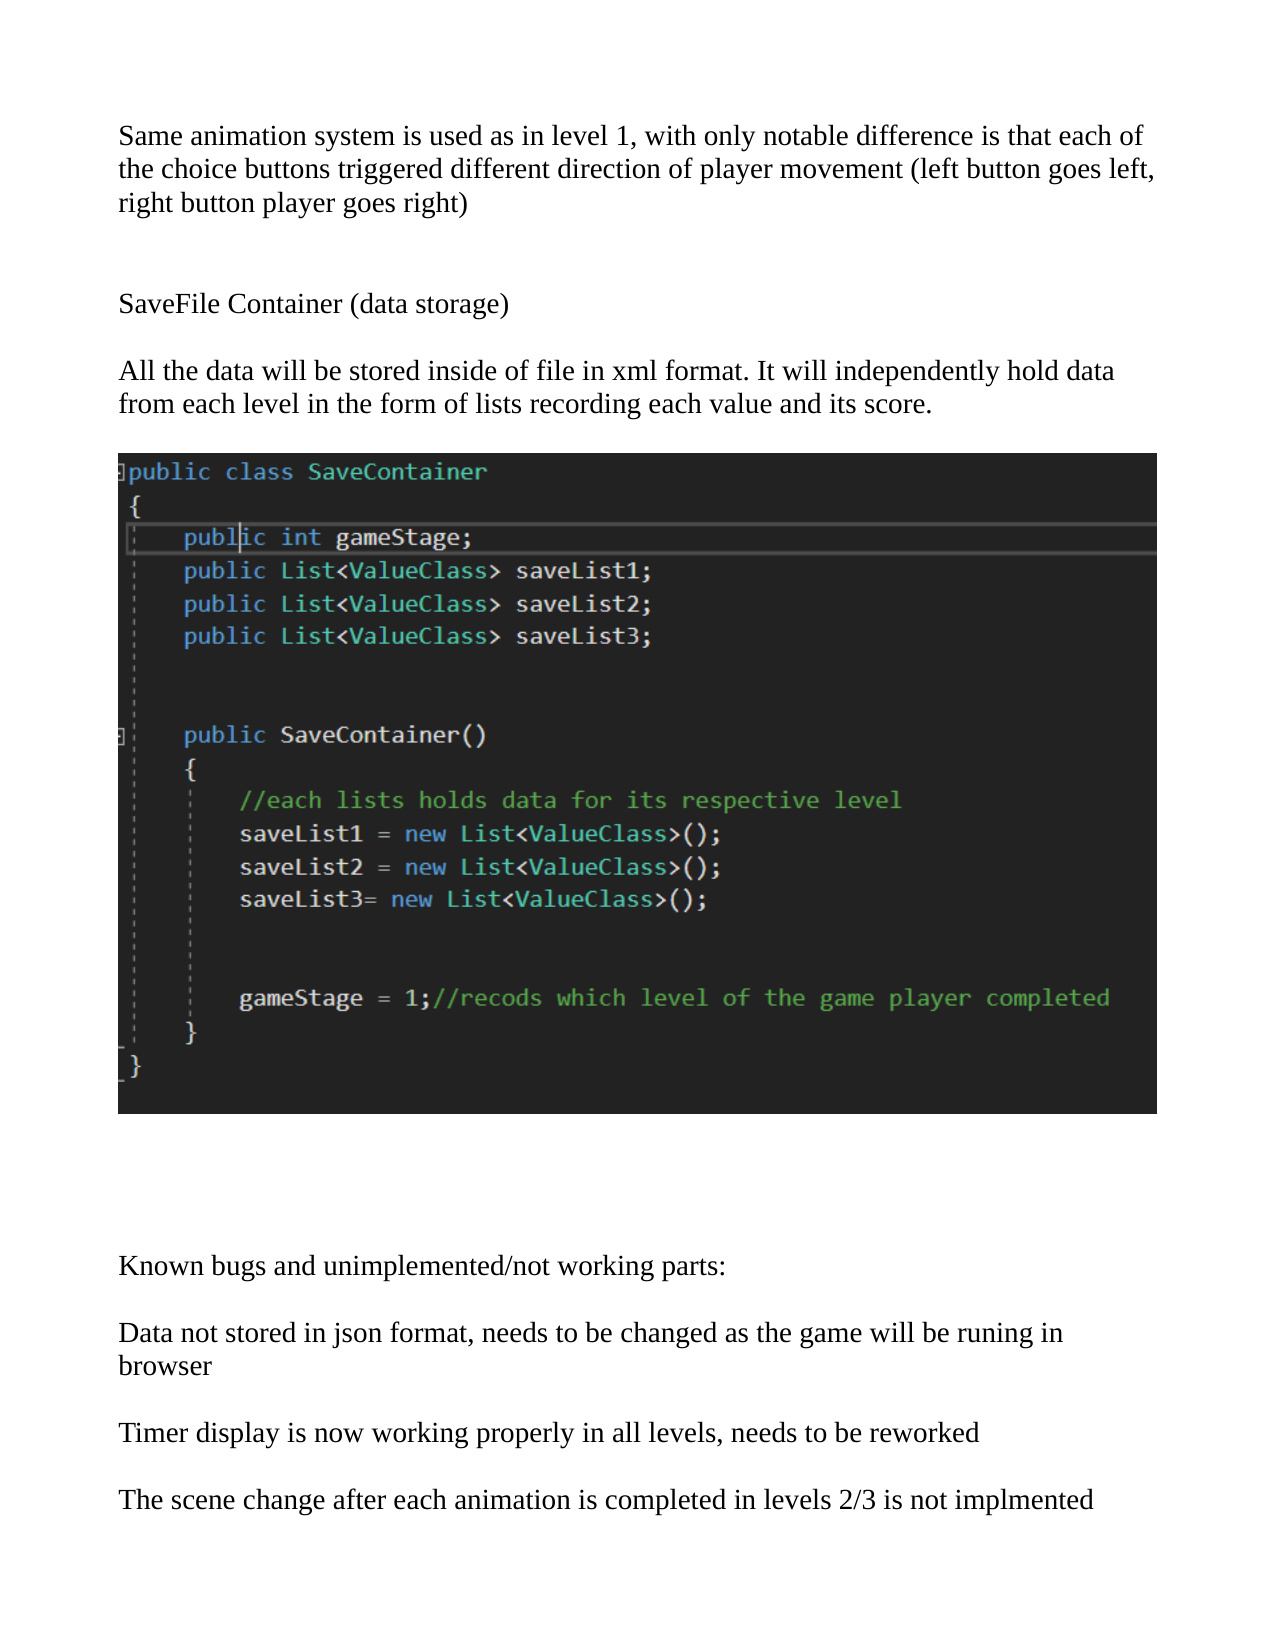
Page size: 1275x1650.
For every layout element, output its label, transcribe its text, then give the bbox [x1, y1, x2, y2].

text SaveFile Container (data storage) [118, 286, 1157, 319]
text Known bugs and unimplemented/not working parts: [118, 1248, 1157, 1281]
text Same animation system is used as in level 1, with only notable difference is that each of the choice buttons triggered different direction of player movement (left button goes left, right button player goes right) [118, 118, 1157, 219]
picture [118, 453, 1157, 1114]
text The scene change after each animation is completed in levels 2/3 is not implmented [118, 1482, 1157, 1516]
text All the data will be stored inside of file in xml format. It will independently hold data from each level in the form of lists recording each value and its score. [118, 353, 1157, 420]
text Data not stored in json format, needs to be changed as the game will be runing in browser [118, 1315, 1157, 1382]
text Timer display is now working properly in all levels, needs to be reworked [118, 1415, 1157, 1449]
